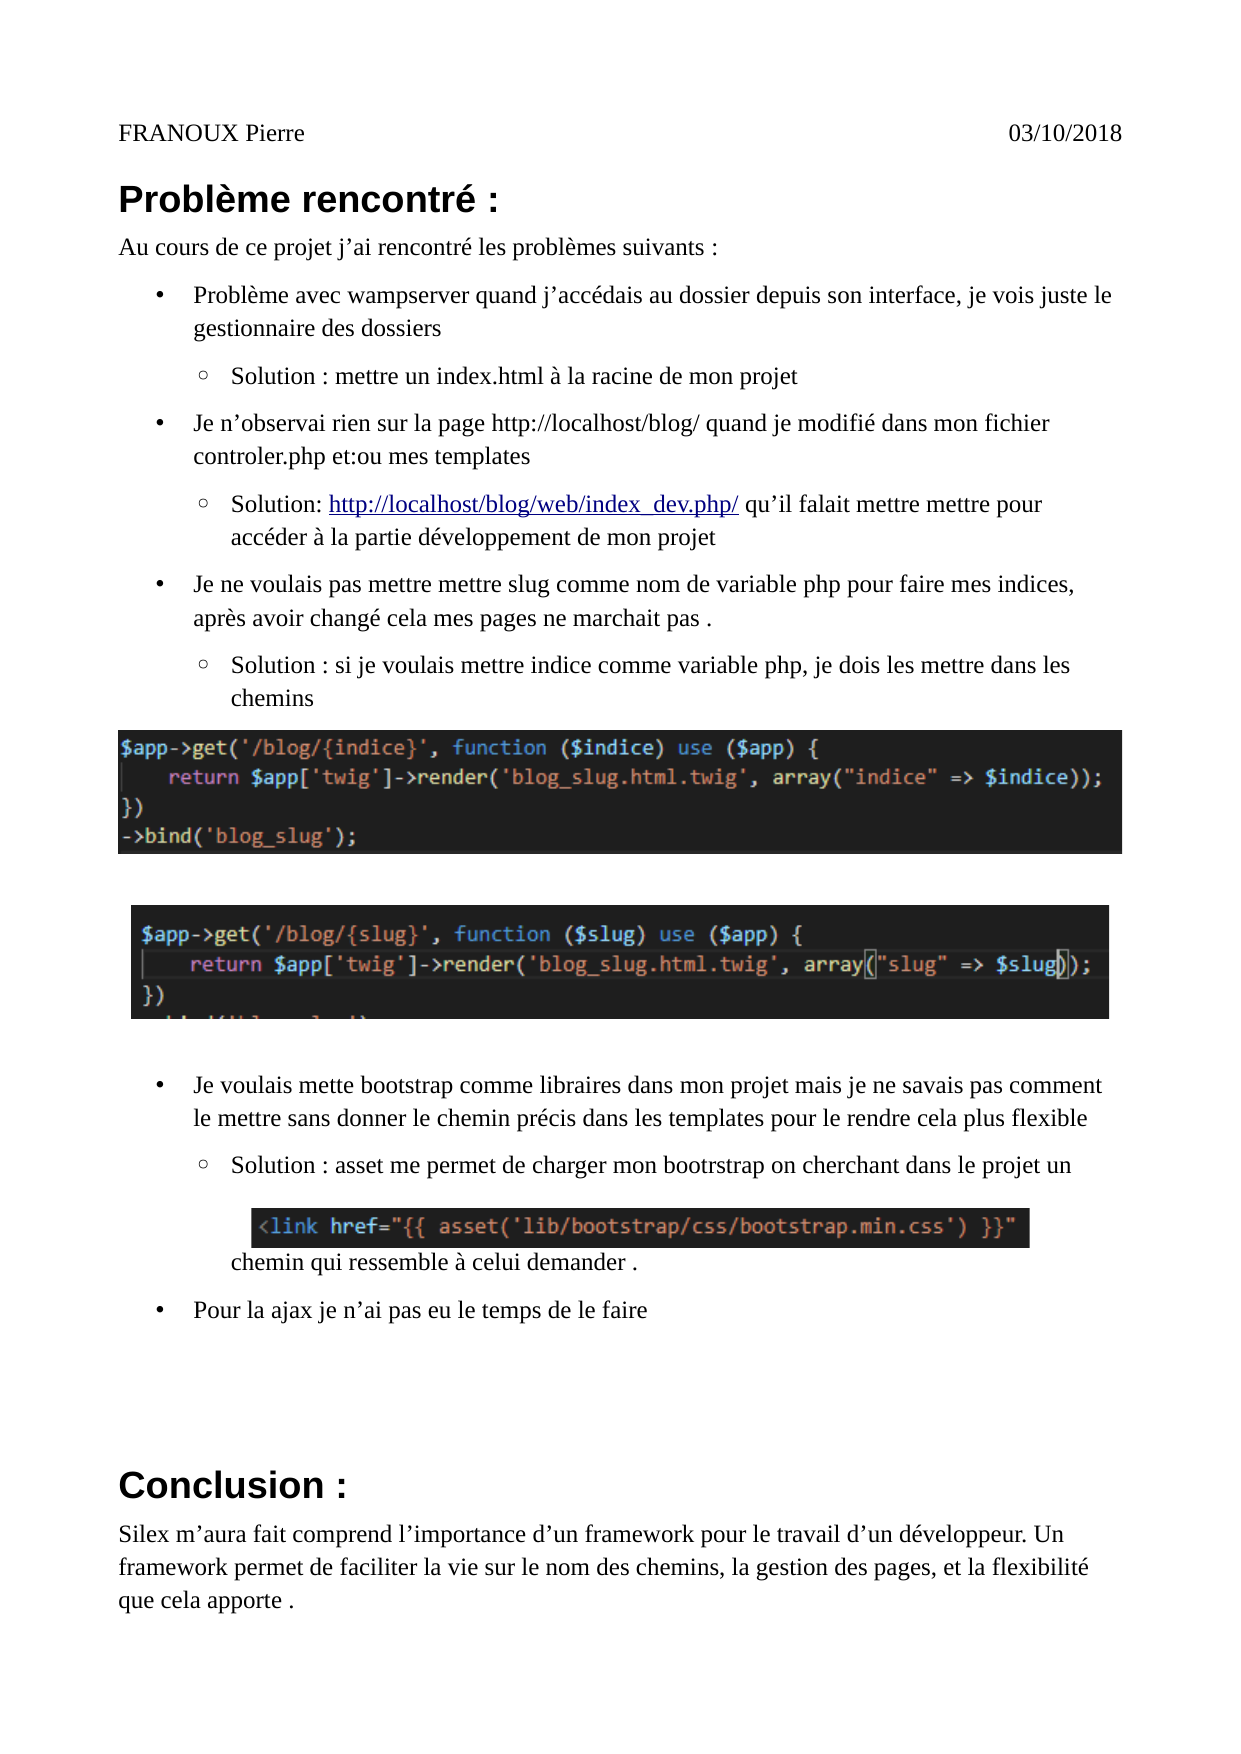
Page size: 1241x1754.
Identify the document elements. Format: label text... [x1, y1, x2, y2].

list Pour la ajax je n’ai pas eu le temps de le faire [156, 1295, 1122, 1324]
picture [131, 905, 1110, 1019]
text Silex m’aura fait comprend l’importance d’un framework pour le travail d’un développeur. Un framework permet de faciliter la vie sur le nom des chemins, la gestion des pages, et la flexibilité que cela apporte . [118, 1519, 1122, 1614]
subtitle Problème rencontré : [118, 176, 1122, 220]
list Problème avec wampserver quand j’accédais au dossier depuis son interface, je vois juste le gestionnaire des dossiers [156, 280, 1122, 342]
list Je ne voulais pas mettre mettre slug comme nom de variable php pour faire mes indices, après avoir changé cela mes pages ne marchait pas . [156, 569, 1122, 631]
list Je n’observai rien sur la page http://localhost/blog/ quand je modifié dans mon fichier controler.php et:ou mes templates [156, 408, 1122, 470]
subtitle Conclusion : [118, 1463, 1122, 1507]
picture [251, 1208, 1030, 1248]
list Solution: http://localhost/blog/web/index_dev.php/ qu’il falait mettre mettre pour accéder à la partie développement de mon projet [193, 489, 1122, 551]
list Solution : si je voulais mettre indice comme variable php, je dois les mettre dans les chemins [193, 650, 1122, 712]
list Je voulais mette bootstrap comme libraires dans mon projet mais je ne savais pas comment le mettre sans donner le chemin précis dans les templates pour le rendre cela plus flexible [156, 1070, 1122, 1132]
list Solution : mettre un index.html à la racine de mon projet [193, 361, 1122, 389]
text Au cours de ce projet j’ai rencontré les problèmes suivants : [118, 232, 1122, 261]
picture [118, 730, 1123, 854]
list Solution : asset me permet de charger mon bootrstrap on cherchant dans le projet un chemin qui ressemble à celui demander . [193, 1151, 1122, 1276]
